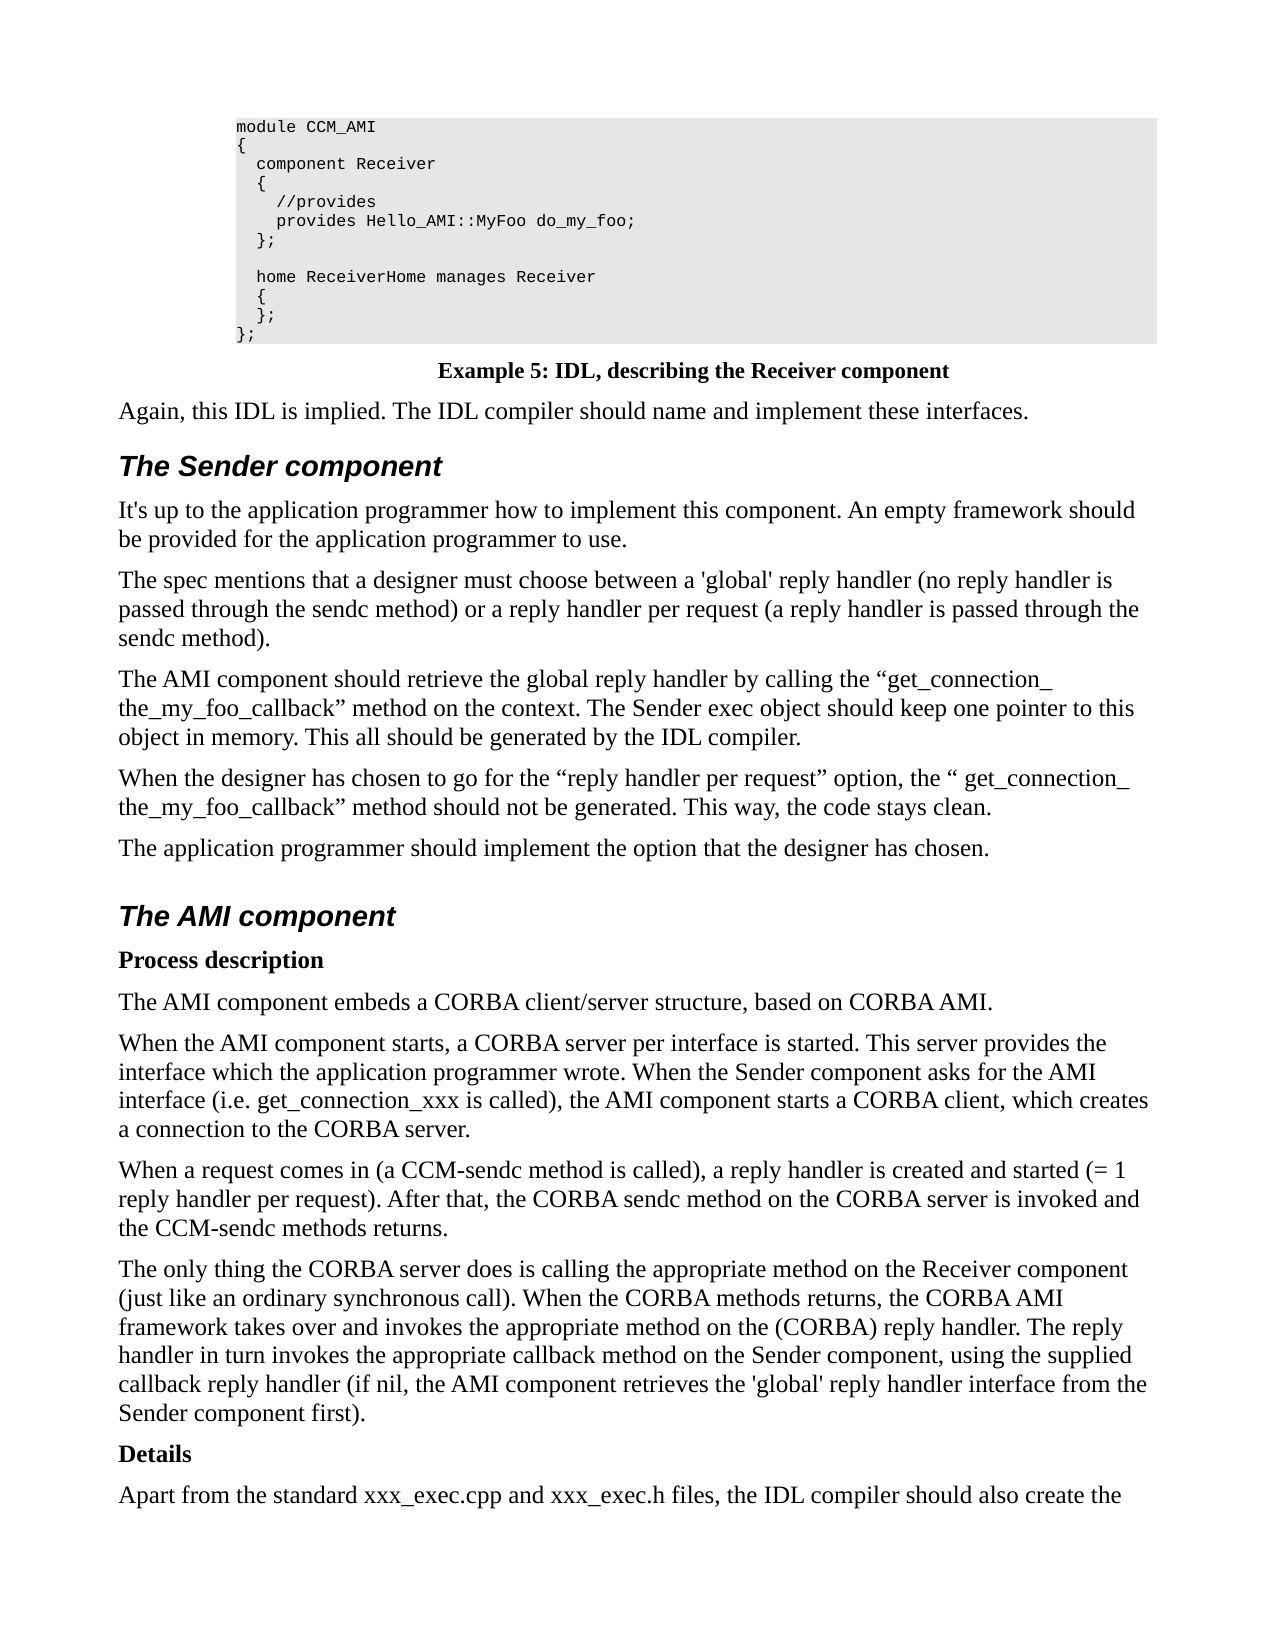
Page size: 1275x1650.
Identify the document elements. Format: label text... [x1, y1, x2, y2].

text { [236, 288, 1157, 307]
text Details [118, 1439, 1157, 1468]
text It's up to the application programmer how to implement this component. An empty framework should be provided for the application programmer to use. [118, 496, 1157, 553]
text The only thing the CORBA server does is calling the appropriate method on the Receiver component (just like an ordinary synchronous call). When the CORBA methods returns, the CORBA AMI framework takes over and invokes the appropriate method on the (CORBA) reply handler. The reply handler in turn invokes the appropriate callback method on the Sender component, using the supplied callback reply handler (if nil, the AMI component retrieves the 'global' reply handler interface from the Sender component first). [118, 1254, 1157, 1427]
subtitle The AMI component [118, 899, 1157, 933]
text Apart from the standard xxx_exec.cpp and xxx_exec.h files, the IDL compiler should also create the [118, 1480, 1157, 1509]
text }; [236, 326, 1157, 344]
text component Receiver [236, 156, 1157, 175]
subtitle The Sender component [118, 449, 1157, 483]
text When the AMI component starts, a CORBA server per interface is started. This server provides the interface which the application programmer wrote. When the Sender component asks for the AMI interface (i.e. get_connection_xxx is called), the AMI component starts a CORBA client, which creates a connection to the CORBA server. [118, 1028, 1157, 1143]
text The spec mentions that a designer must choose between a 'global' reply handler (no reply handler is passed through the sendc method) or a reply handler per request (a reply handler is passed through the sendc method). [118, 566, 1157, 652]
text home ReceiverHome manages Receiver [236, 269, 1157, 288]
text provides Hello_AMI::MyFoo do_my_foo; [236, 212, 1157, 231]
text The AMI component should retrieve the global reply handler by calling the “get_connection_ the_my_foo_callback” method on the context. The Sender exec object should keep one pointer to this object in memory. This all should be generated by the IDL compiler. [118, 664, 1157, 751]
text The application programmer should implement the option that the designer has chosen. [118, 833, 1157, 862]
text When the designer has chosen to go for the “reply handler per request” option, the “ get_connection_ the_my_foo_callback” method should not be generated. This way, the code stays clean. [118, 763, 1157, 821]
text }; [236, 307, 1157, 326]
text Example 5: IDL, describing the Receiver component [236, 357, 1157, 383]
text { [236, 137, 1157, 156]
text //provides [236, 193, 1157, 212]
text { [236, 175, 1157, 193]
text }; [236, 231, 1157, 250]
text Again, this IDL is implied. The IDL compiler should name and implement these interfaces. [118, 396, 1157, 424]
text Process description [118, 945, 1157, 974]
text The AMI component embeds a CORBA client/server structure, based on CORBA AMI. [118, 987, 1157, 1015]
text When a request comes in (a CCM-sendc method is called), a reply handler is created and started (= 1 reply handler per request). After that, the CORBA sendc method on the CORBA server is invoked and the CCM-sendc methods returns. [118, 1155, 1157, 1242]
text module CCM_AMI [236, 118, 1157, 137]
